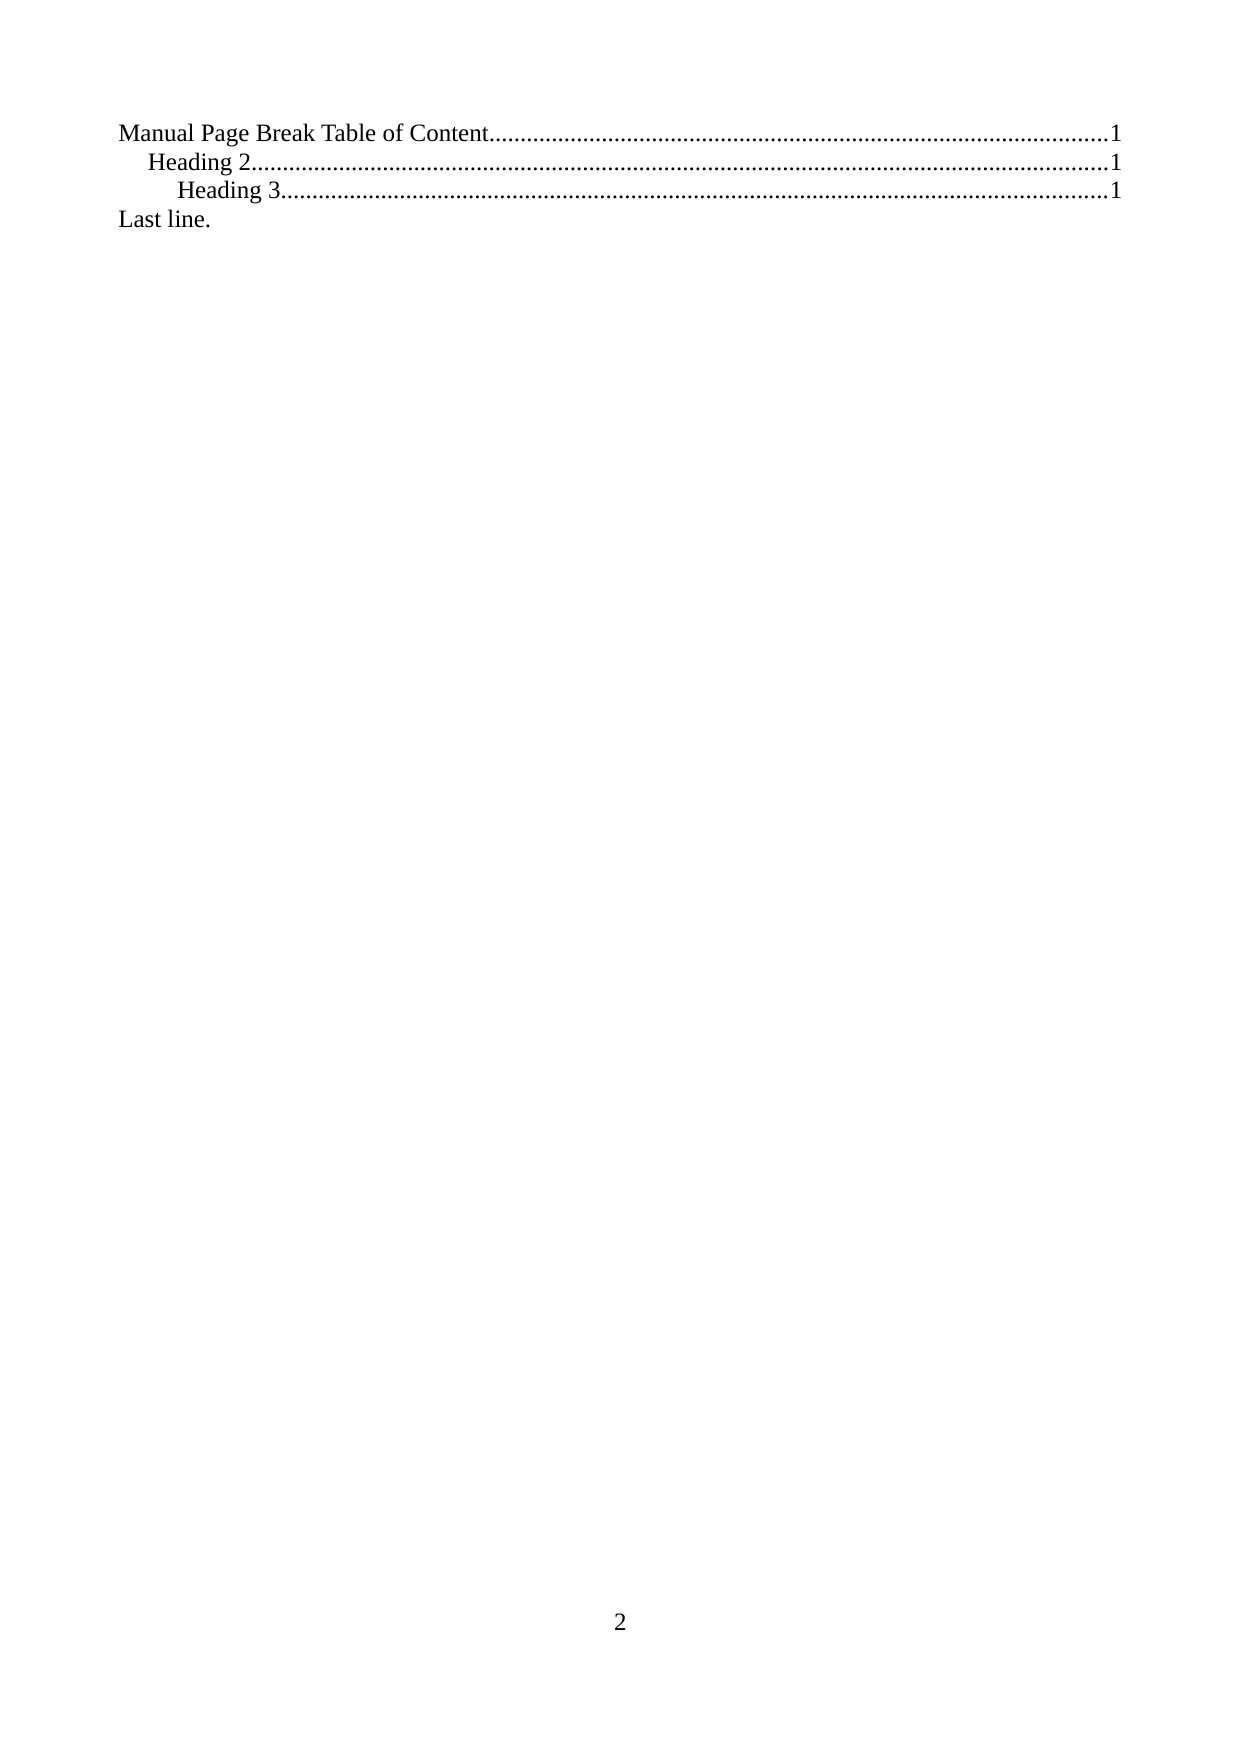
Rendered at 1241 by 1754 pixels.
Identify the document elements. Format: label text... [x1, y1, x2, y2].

text Last line. [118, 204, 1122, 233]
text Heading 2 1 [148, 147, 1122, 176]
text Heading 3 1 [177, 176, 1122, 204]
text Manual Page Break Table of Content 1 [118, 118, 1122, 147]
